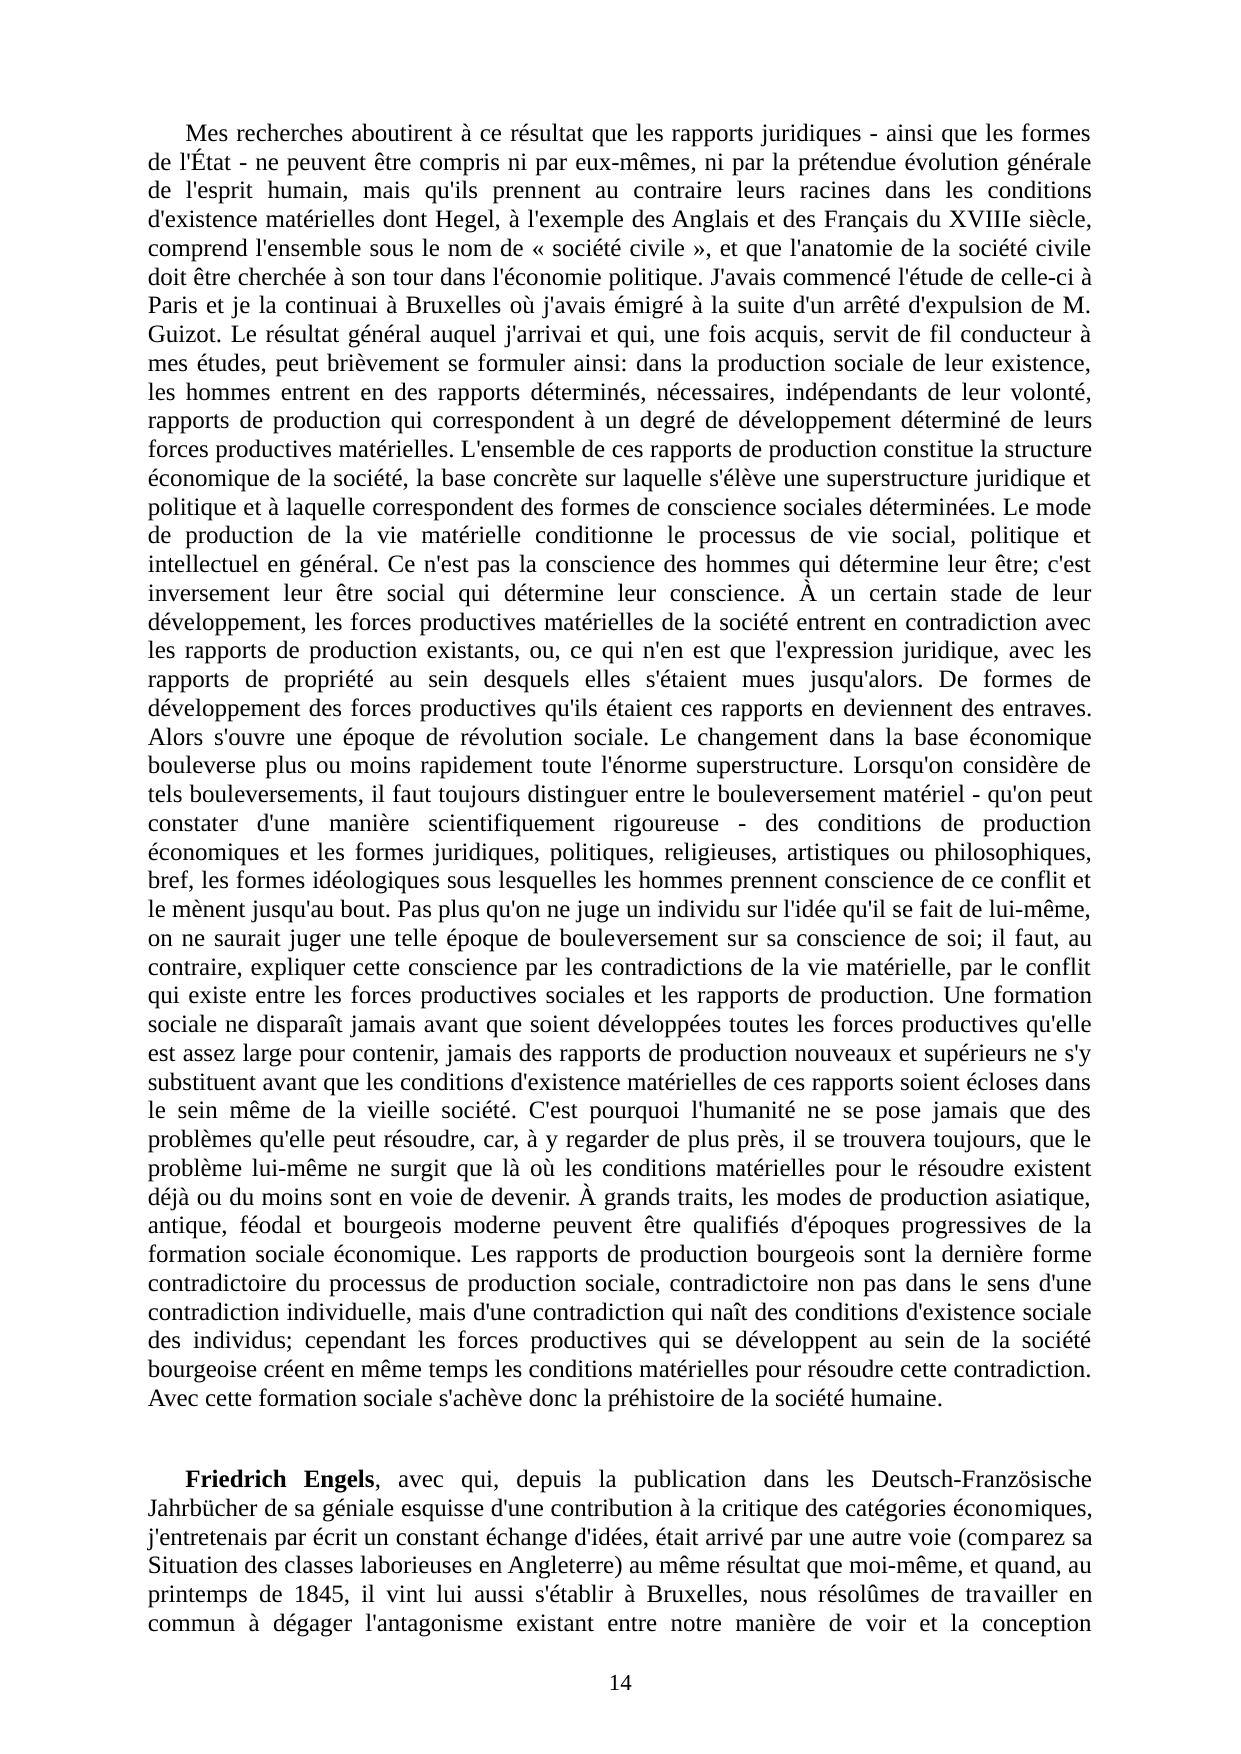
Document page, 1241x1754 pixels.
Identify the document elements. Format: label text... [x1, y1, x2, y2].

text Friedrich Engels, avec qui, depuis la publication dans les Deutsch-Französische Jahrbücher de sa géniale esquisse d'une contribution à la critique des catégories écono­mi­ques, j'entretenais par écrit un constant échange d'idées, était arrivé par une autre voie (com­pa­rez sa Situation des classes laborieuses en Angleterre) au même résultat que moi-même, et quand, au printemps de 1845, il vint lui aussi s'établir à Bruxelles, nous résolûmes de tra­vail­ler en commun à dégager l'antagonisme existant entre notre manière de voir et la conception [148, 1464, 1093, 1637]
text Mes recherches aboutirent à ce résultat que les rapports juridiques - ainsi que les formes de l'État - ne peuvent être compris ni par eux-mêmes, ni par la prétendue évolution générale de l'esprit humain, mais qu'ils pren­nent au contraire leurs racines dans les conditions d'existence matérielles dont Hegel, à l'exem­ple des Anglais et des Français du XVIIIe siècle, comprend l'ensemble sous le nom de « société civile », et que l'anatomie de la société civile doit être cherchée à son tour dans l'éco­no­mie politique. J'avais commencé l'étude de celle-ci à Paris et je la continuai à Bruxelles où j'avais émigré à la suite d'un arrêté d'expulsion de M. Guizot. Le résultat général auquel j'arrivai et qui, une fois acquis, servit de fil conducteur à mes études, peut brièvement se formuler ainsi: dans la production sociale de leur existence, les hommes entrent en des rap­ports déterminés, nécessaires, indépendants de leur volonté, rapports de production qui corres­­pondent à un degré de développement déterminé de leurs forces productives maté­rielles. L'ensemble de ces rapports de production constitue la structure économique de la société, la base concrète sur laquelle s'élève une superstructure juridique et politique et à la­quel­le correspondent des formes de conscience sociales déterminées. Le mode de production de la vie matérielle conditionne le processus de vie social, politique et intellectuel en général. Ce n'est pas la conscience des hommes qui détermine leur être; c'est inversement leur être social qui détermine leur conscience. À un certain stade de leur développement, les forces productives matérielles de la société entrent en contradiction avec les rapports de production existants, ou, ce qui n'en est que l'expression juridique, avec les rapports de propriété au sein desquels elles s'étaient mues jusqu'alors. De formes de développement des forces productives qu'ils étaient ces rapports en deviennent des entraves. Alors s'ouvre une époque de révolution sociale. Le changement dans la base économique bouleverse plus ou moins rapidement toute l'énorme superstructure. Lorsqu'on considère de tels bouleversements, il faut toujours distin­guer entre le bouleversement matériel - qu'on peut constater d'une manière scientifiquement rigoureuse - des conditions de production économiques et les formes juridiques, politiques, religieuses, artistiques ou philosophiques, bref, les formes idéologiques sous lesquelles les hommes prennent conscience de ce conflit et le mènent jusqu'au bout. Pas plus qu'on ne juge un individu sur l'idée qu'il se fait de lui-même, on ne saurait juger une telle époque de boule­ver­se­ment sur sa conscience de soi; il faut, au contraire, expliquer cette conscience par les contradictions de la vie matérielle, par le conflit qui existe entre les forces productives socia­les et les rapports de production. Une formation sociale ne disparaît jamais avant que soient développées toutes les forces productives qu'elle est assez large pour contenir, jamais des rapports de production nouveaux et supérieurs ne s'y substituent avant que les conditions d'existence matérielles de ces rapports soient écloses dans le sein même de la vieille société. C'est pourquoi l'humanité ne se pose jamais que des problèmes qu'elle peut résoudre, car, à y regarder de plus près, il se trouvera toujours, que le problème lui-même ne surgit que là où les conditions matérielles pour le résoudre existent déjà ou du moins sont en voie de devenir. À grands traits, les modes de production asiatique, antique, féodal et bourgeois moderne peuvent être qualifiés d'époques progressives de la formation sociale économique. Les rap­ports de production bourgeois sont la dernière forme contradictoire du processus de produc­tion sociale, contradictoire non pas dans le sens d'une contradiction individuelle, mais d'une contradiction qui naît des conditions d'existence sociale des individus; cependant les forces productives qui se développent au sein de la société bourgeoise créent en même temps les conditions matérielles pour résoudre cette contradiction. Avec cette formation sociale s'achè­ve donc la préhistoire de la société humaine. [148, 118, 1093, 1412]
